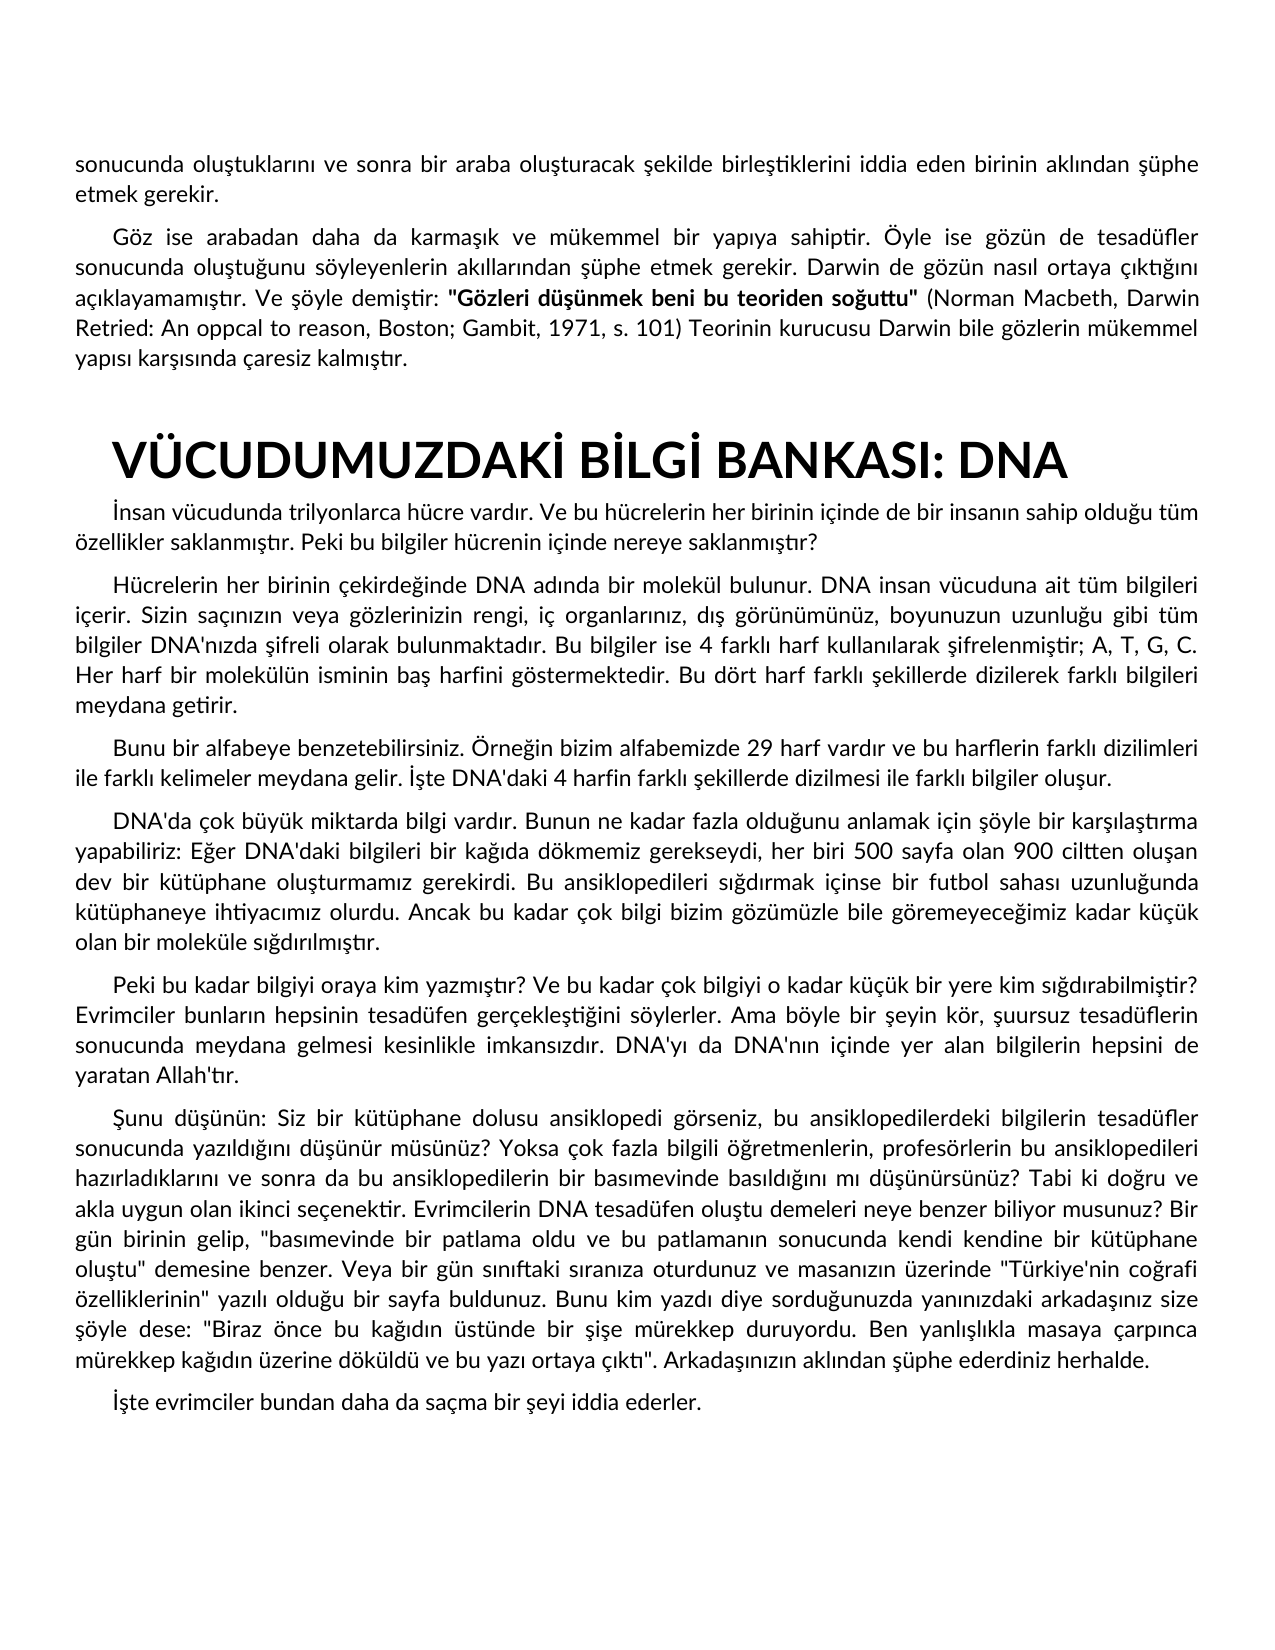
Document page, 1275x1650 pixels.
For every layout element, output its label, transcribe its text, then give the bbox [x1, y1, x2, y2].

text Peki bu kadar bilgiyi oraya kim yazmıştır? Ve bu kadar çok bilgiyi o kadar küçük bir yere kim sığdırabilmiştir? Evrimciler bunların hepsinin tesadüfen gerçekleştiğini söylerler. Ama böyle bir şeyin kör, şuursuz tesadüflerin sonucunda meydana gelmesi kesinlikle imkansızdır. DNA'yı da DNA'nın içinde yer alan bilgilerin hepsini de yaratan Allah'tır. [75, 970, 1200, 1088]
text sonucunda oluştuklarını ve sonra bir araba oluşturacak şekilde birleştiklerini iddia eden birinin aklından şüphe etmek gerekir. [75, 150, 1200, 208]
text DNA'da çok büyük miktarda bilgi vardır. Bunun ne kadar fazla olduğunu anlamak için şöyle bir karşılaştırma yapabiliriz: Eğer DNA'daki bilgileri bir kağıda dökmemiz gerekseydi, her biri 500 sayfa olan 900 ciltten oluşan dev bir kütüphane oluşturmamız gerekirdi. Bu ansiklopedileri sığdırmak içinse bir futbol sahası uzunluğunda kütüphaneye ihtiyacımız olurdu. Ancak bu kadar çok bilgi bizim gözümüzle bile göremeyeceğimiz kadar küçük olan bir moleküle sığdırılmıştır. [75, 807, 1200, 955]
text Hücrelerin her birinin çekirdeğinde DNA adında bir molekül bulunur. DNA insan vücuduna ait tüm bilgileri içerir. Sizin saçınızın veya gözlerinizin rengi, iç organlarınız, dış görünümünüz, boyunuzun uzunluğu gibi tüm bilgiler DNA'nızda şifreli olarak bulunmaktadır. Bu bilgiler ise 4 farklı harf kullanılarak şifrelenmiştir; A, T, G, C. Her harf bir molekülün isminin baş harfini göstermektedir. Bu dört harf farklı şekillerde dizilerek farklı bilgileri meydana getirir. [75, 570, 1200, 719]
text İşte evrimciler bundan daha da saçma bir şeyi iddia ederler. [75, 1388, 1200, 1416]
text İnsan vücudunda trilyonlarca hücre vardır. Ve bu hücrelerin her birinin içinde de bir insanın sahip olduğu tüm özellikler saklanmıştır. Peki bu bilgiler hücrenin içinde nereye saklanmıştır? [75, 497, 1200, 555]
text Göz ise arabadan daha da karmaşık ve mükemmel bir yapıya sahiptir. Öyle ise gözün de tesadüfler sonucunda oluştuğunu söyleyenlerin akıllarından şüphe etmek gerekir. Darwin de gözün nasıl ortaya çıktığını açıklayamamıştır. Ve şöyle demiştir: "Gözleri düşünmek beni bu teoriden soğuttu" (Norman Macbeth, Darwin Retried: An oppcal to reason, Boston; Gambit, 1971, s. 101) Teorinin kurucusu Darwin bile gözlerin mükemmel yapısı karşısında çaresiz kalmıştır. [75, 223, 1200, 371]
text Şunu düşünün: Siz bir kütüphane dolusu ansiklopedi görseniz, bu ansiklopedilerdeki bilgilerin tesadüfler sonucunda yazıldığını düşünür müsünüz? Yoksa çok fazla bilgili öğretmenlerin, profesörlerin bu ansiklopedileri hazırladıklarını ve sonra da bu ansiklopedilerin bir basımevinde basıldığını mı düşünürsünüz? Tabi ki doğru ve akla uygun olan ikinci seçenektir. Evrimcilerin DNA tesadüfen oluştu demeleri neye benzer biliyor musunuz? Bir gün birinin gelip, "basımevinde bir patlama oldu ve bu patlamanın sonucunda kendi kendine bir kütüphane oluştu" demesine benzer. Veya bir gün sınıftaki sıranıza oturdunuz ve masanızın üzerinde "Türkiye'nin coğrafi özelliklerinin" yazılı olduğu bir sayfa buldunuz. Bunu kim yazdı diye sorduğunuzda yanınızdaki arkadaşınız size şöyle dese: "Biraz önce bu kağıdın üstünde bir şişe mürekkep duruyordu. Ben yanlışlıkla masaya çarpınca mürekkep kağıdın üzerine döküldü ve bu yazı ortaya çıktı". Arkadaşınızın aklından şüphe ederdiniz herhalde. [75, 1104, 1200, 1373]
text Bunu bir alfabeye benzetebilirsiniz. Örneğin bizim alfabemizde 29 harf vardır ve bu harflerin farklı dizilimleri ile farklı kelimeler meydana gelir. İşte DNA'daki 4 harfin farklı şekillerde dizilmesi ile farklı bilgiler oluşur. [75, 734, 1200, 792]
subtitle VÜCUDUMUZDAKİ BİLGİ BANKASI: DNA [112, 429, 1200, 489]
